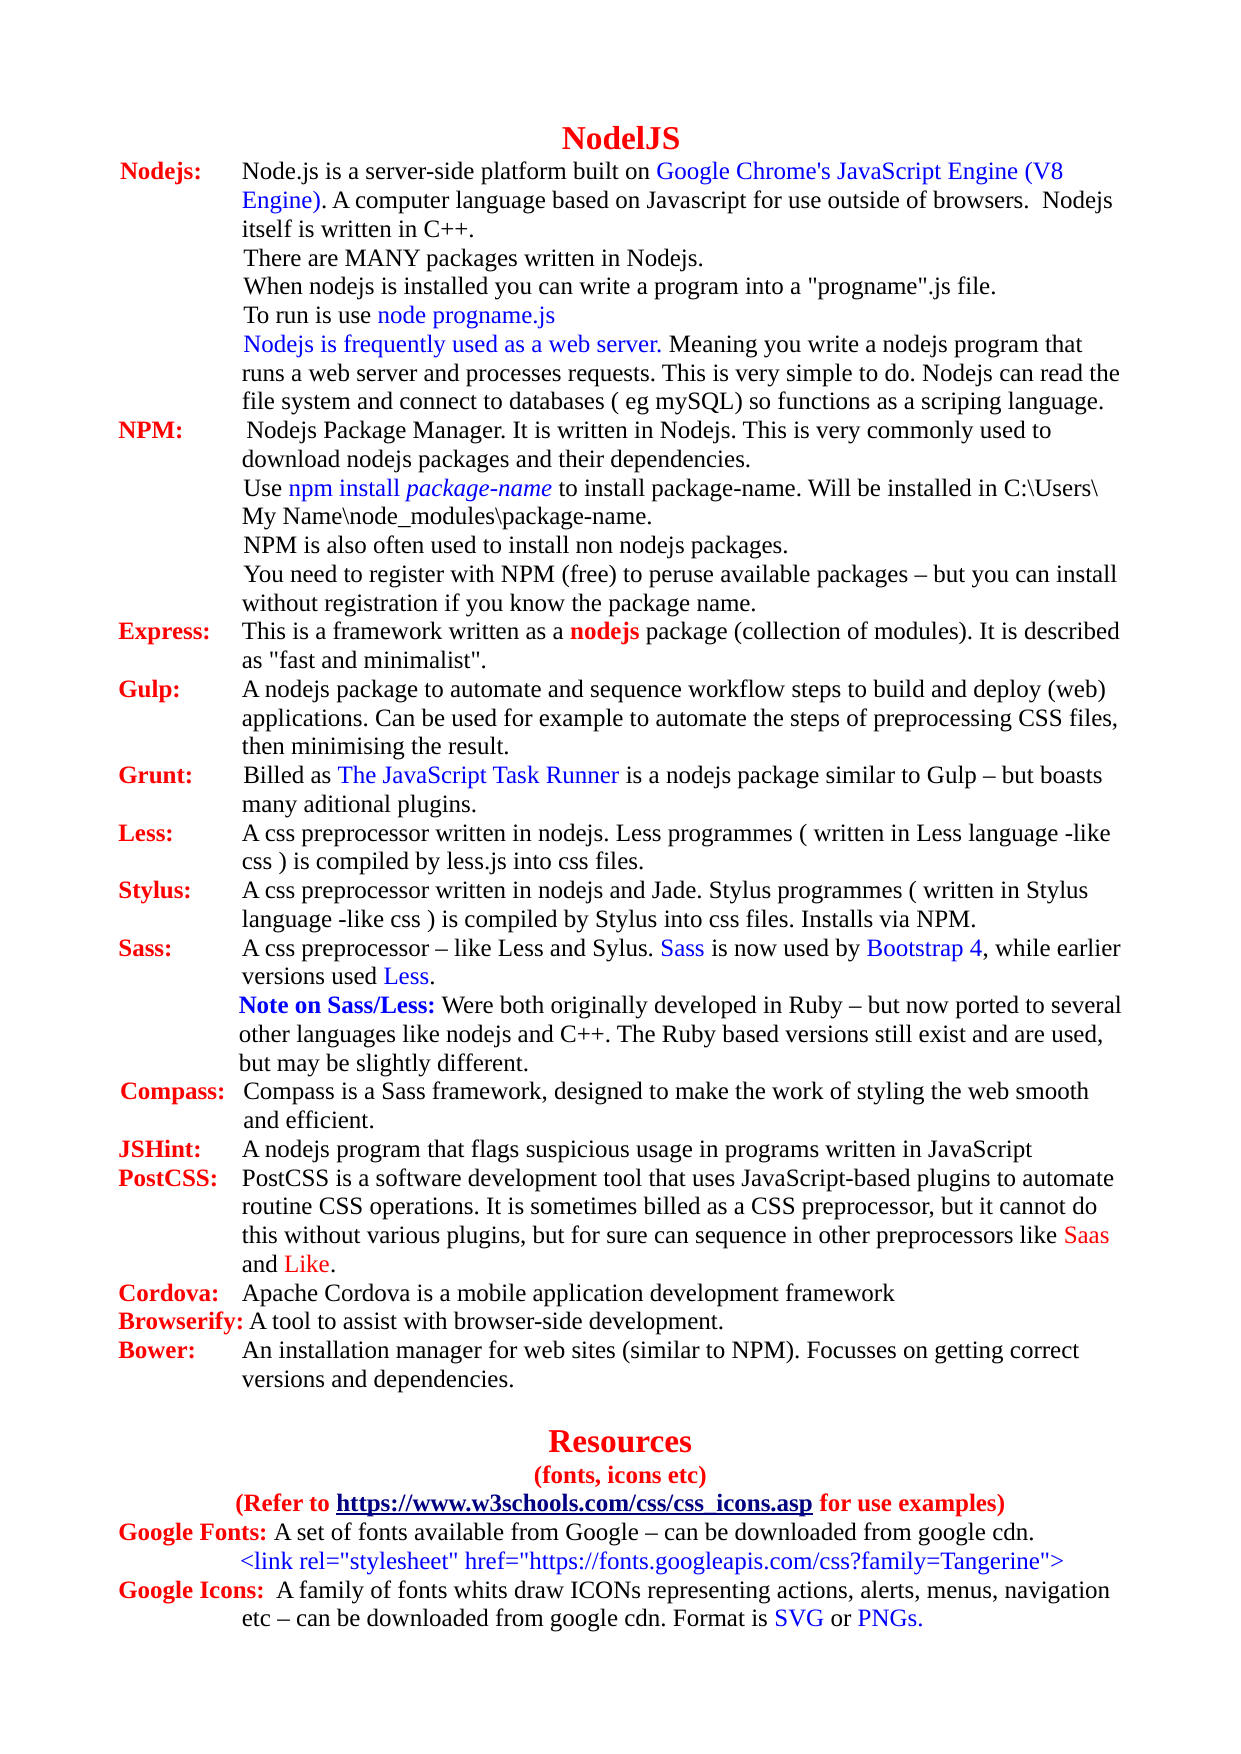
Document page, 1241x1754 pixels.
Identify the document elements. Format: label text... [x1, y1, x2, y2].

text You need to register with NPM (free) to peruse available packages – but you can install without registration if you know the package name. [242, 559, 1122, 616]
text Gulp: A nodejs package to automate and sequence workflow steps to build and deploy (web) applications. Can be used for example to automate the steps of preprocessing CSS files, then minimising the result. [118, 674, 1122, 760]
text Bower: An installation manager for web sites (similar to NPM). Focusses on getting correct versions and dependencies. [118, 1335, 1122, 1393]
text Express: This is a framework written as a nodejs package (collection of modules). It is described as "fast and minimalist". [118, 616, 1122, 674]
text NPM: Nodejs Package Manager. It is written in Nodejs. This is very commonly used to download nodejs packages and their dependencies. [118, 415, 1122, 473]
text NodelJS [120, 118, 1122, 156]
text Nodejs: Node.js is a server-side platform built on Google Chrome's JavaScript Engine (V8 Engine). A computer language based on Javascript for use outside of browsers. Nodejs itself is written in C++. [120, 156, 1122, 243]
text Browserify: A tool to assist with browser-side development. [118, 1306, 1122, 1335]
text To run is use node progname.js [242, 300, 1122, 329]
text When nodejs is installed you can write a program into a "progname".js file. [242, 271, 1122, 300]
text Google Icons: A family of fonts whits draw ICONs representing actions, alerts, menus, navigation etc – can be downloaded from google cdn. Format is SVG or PNGs. [118, 1575, 1122, 1632]
text Nodejs is frequently used as a web server. Meaning you write a nodejs program that runs a web server and processes requests. This is very simple to do. Nodejs can read the file system and connect to databases ( eg mySQL) so functions as a scriping language. [242, 329, 1122, 415]
text Use npm install package-name to install package-name. Will be installed in C:\Users\My Name\node_modules\package-name. [242, 473, 1122, 530]
text (Refer to https://www.w3schools.com/css/css_icons.asp for use examples) [118, 1488, 1122, 1517]
text JSHint: A nodejs program that flags suspicious usage in programs written in JavaScript [118, 1134, 1122, 1163]
text Grunt: Billed as The JavaScript Task Runner is a nodejs package similar to Gulp – but boasts many aditional plugins. [118, 760, 1122, 818]
text Less: A css preprocessor written in nodejs. Less programmes ( written in Less language -like css ) is compiled by less.js into css files. [118, 818, 1122, 875]
text Note on Sass/Less: Were both originally developed in Ruby – but now ported to several other languages like nodejs and C++. The Ruby based versions still exist and are used, but may be slightly different. [238, 990, 1122, 1076]
text NPM is also often used to install non nodejs packages. [242, 530, 1122, 559]
text (fonts, icons etc) [118, 1460, 1122, 1488]
text Cordova: Apache Cordova is a mobile application development framework [118, 1278, 1122, 1306]
text <link rel="stylesheet" href="https://fonts.googleapis.com/css?family=Tangerine"> [240, 1546, 1122, 1575]
text There are MANY packages written in Nodejs. [242, 243, 1122, 271]
text PostCSS: PostCSS is a software development tool that uses JavaScript-based plugins to automate routine CSS operations. It is sometimes billed as a CSS preprocessor, but it cannot do this without various plugins, but for sure can sequence in other preprocessors like Saas and Like. [118, 1163, 1122, 1278]
text Google Fonts: A set of fonts available from Google – can be downloaded from google cdn. [118, 1517, 1122, 1546]
text Compass: Compass is a Sass framework, designed to make the work of styling the web smooth and efficient. [120, 1076, 1122, 1134]
text Sass: A css preprocessor – like Less and Sylus. Sass is now used by Bootstrap 4, while earlier versions used Less. [118, 933, 1122, 990]
text Stylus: A css preprocessor written in nodejs and Jade. Stylus programmes ( written in Stylus language -like css ) is compiled by Stylus into css files. Installs via NPM. [118, 875, 1122, 933]
text Resources [118, 1421, 1122, 1460]
